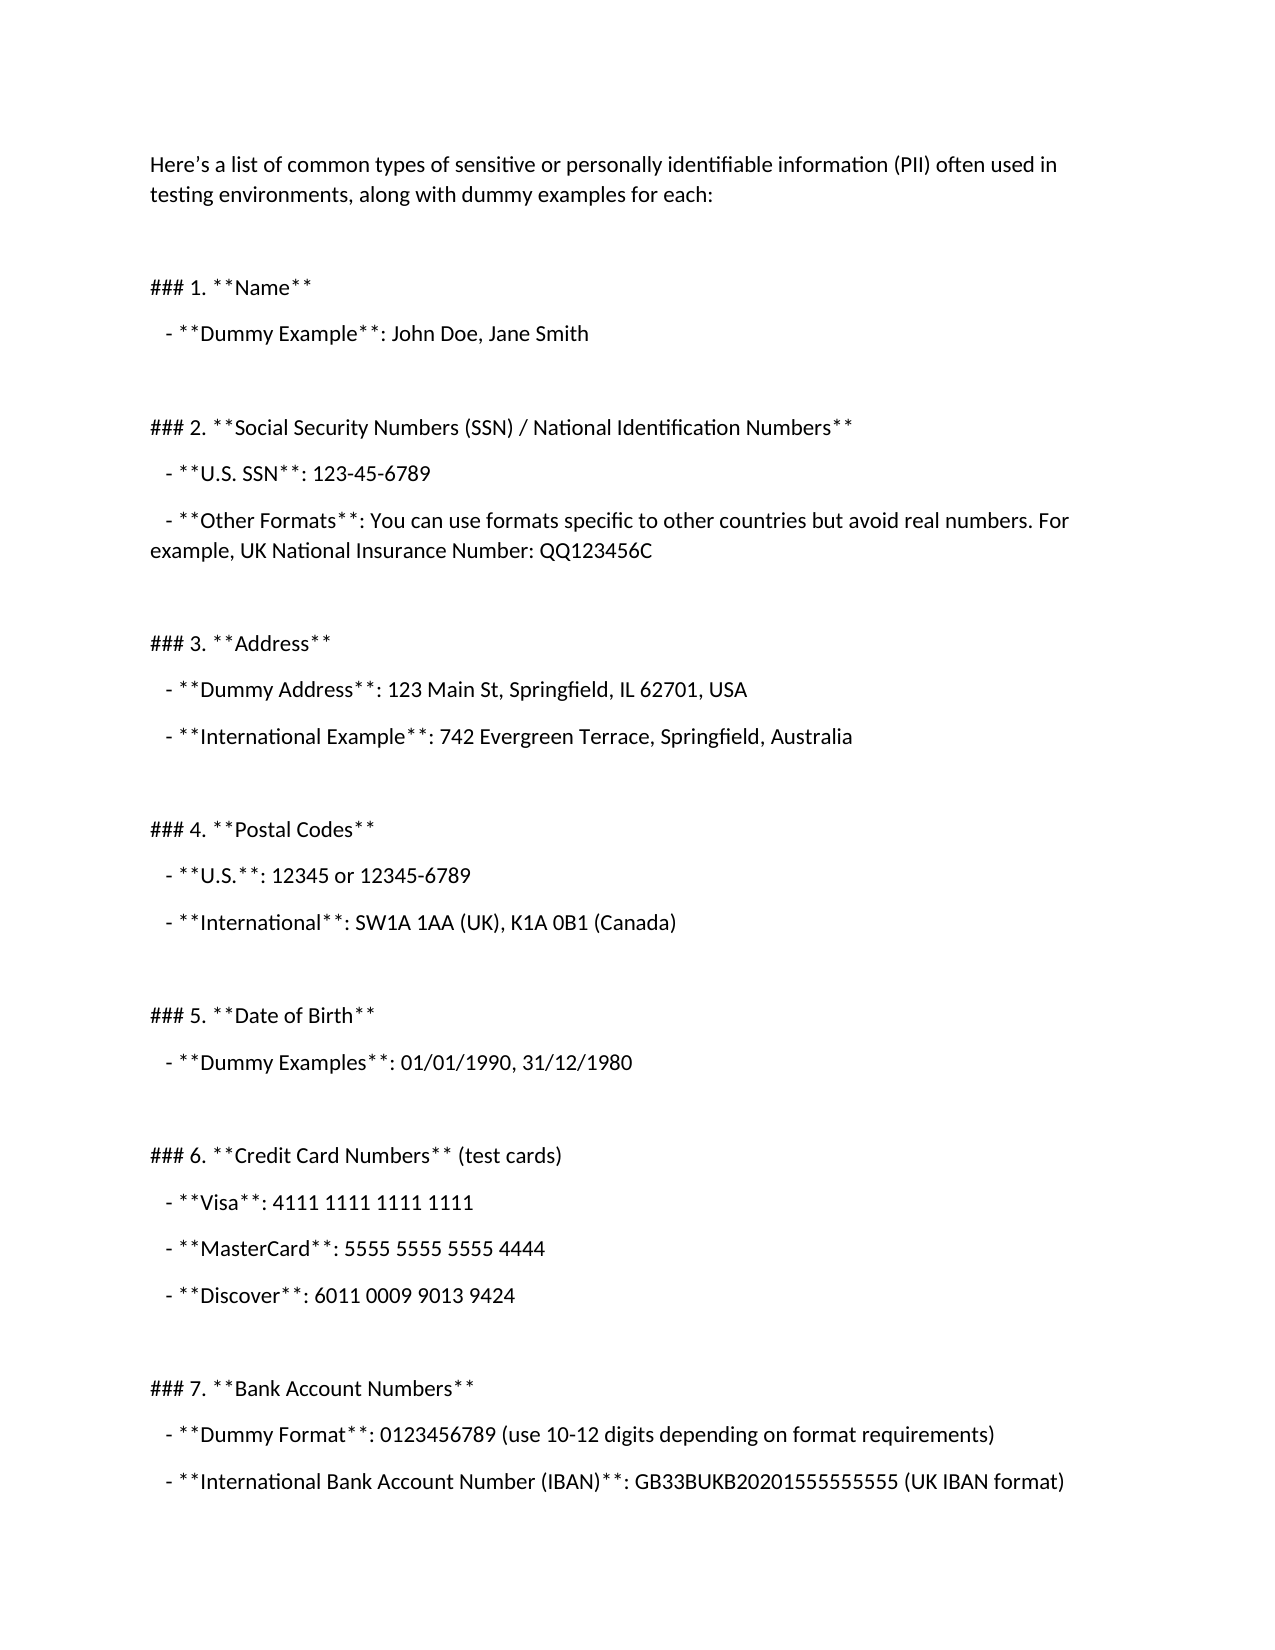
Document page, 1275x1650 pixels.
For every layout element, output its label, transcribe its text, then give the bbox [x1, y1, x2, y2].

text ### 2. **Social Security Numbers (SSN) / National Identification Numbers** [150, 413, 1125, 441]
text - **Dummy Examples**: 01/01/1990, 31/12/1980 [150, 1048, 1125, 1076]
text - **International Bank Account Number (IBAN)**: GB33BUKB20201555555555 (UK IBAN format) [150, 1467, 1125, 1495]
text ### 4. **Postal Codes** [150, 815, 1125, 843]
text - **International Example**: 742 Evergreen Terrace, Springfield, Australia [150, 722, 1125, 750]
text - **U.S.**: 12345 or 12345-6789 [150, 862, 1125, 890]
text - **Other Formats**: You can use formats specific to other countries but avoid real numbers. For example, UK National Insurance Number: QQ123456C [150, 506, 1125, 564]
text - **Visa**: 4111 1111 1111 1111 [150, 1188, 1125, 1216]
text - **Dummy Address**: 123 Main St, Springfield, IL 62701, USA [150, 675, 1125, 703]
text ### 6. **Credit Card Numbers** (test cards) [150, 1141, 1125, 1169]
text - **Discover**: 6011 0009 9013 9424 [150, 1281, 1125, 1309]
text Here’s a list of common types of sensitive or personally identifiable information (PII) often used in testing environments, along with dummy examples for each: [150, 150, 1125, 208]
text - **Dummy Format**: 0123456789 (use 10-12 digits depending on format requirements) [150, 1420, 1125, 1448]
text ### 7. **Bank Account Numbers** [150, 1374, 1125, 1402]
text ### 3. **Address** [150, 629, 1125, 657]
text ### 5. **Date of Birth** [150, 1001, 1125, 1029]
text - **International**: SW1A 1AA (UK), K1A 0B1 (Canada) [150, 908, 1125, 936]
text - **MasterCard**: 5555 5555 5555 4444 [150, 1234, 1125, 1262]
text - **Dummy Example**: John Doe, Jane Smith [150, 319, 1125, 348]
text - **U.S. SSN**: 123-45-6789 [150, 459, 1125, 487]
text ### 1. **Name** [150, 273, 1125, 301]
